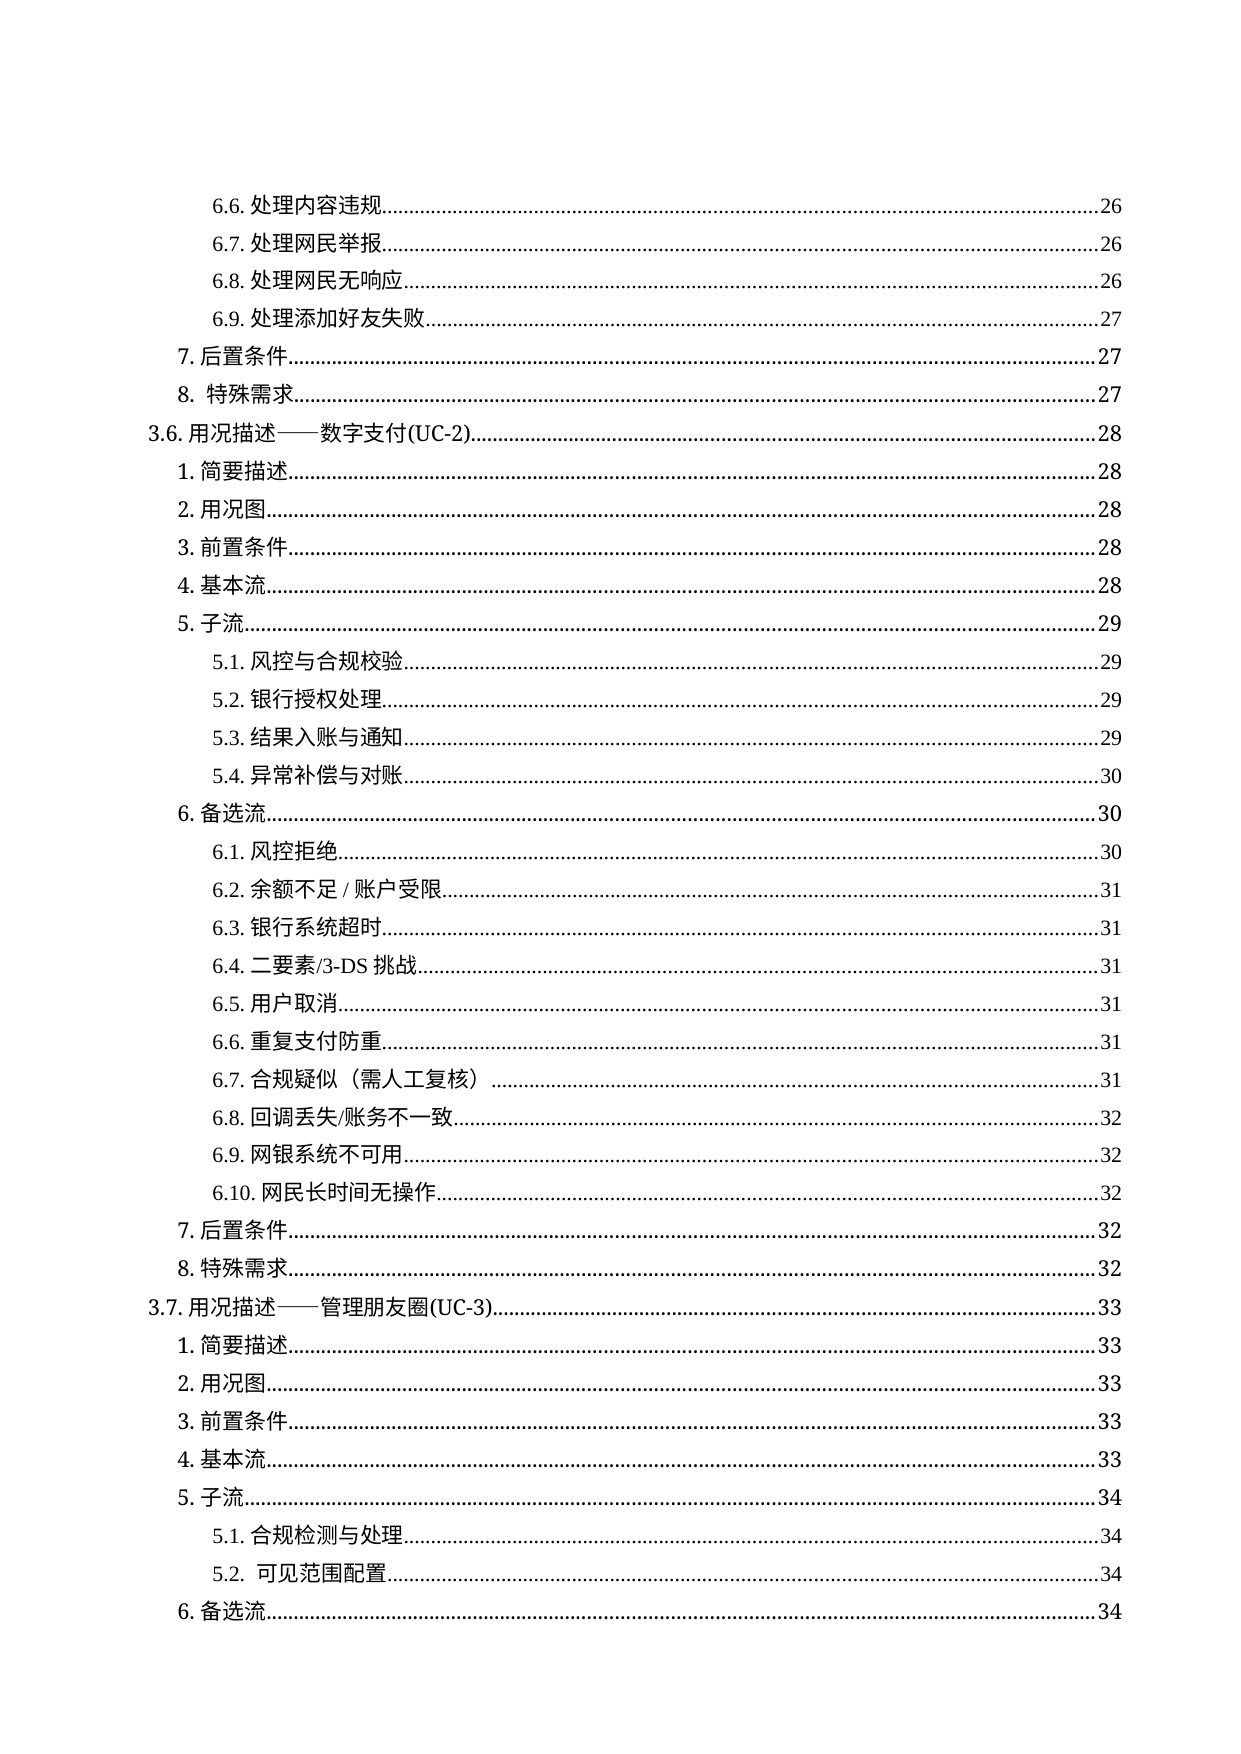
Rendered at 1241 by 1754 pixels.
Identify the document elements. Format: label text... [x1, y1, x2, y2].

text 1. 简要描述 28 [177, 454, 1122, 485]
text 6.9. 网银系统不可用 32 [207, 1137, 1122, 1169]
text 1. 简要描述 33 [177, 1328, 1122, 1359]
text 6.5. 用户取消 31 [207, 986, 1122, 1017]
text 5.1. 风控与合规校验 29 [207, 644, 1122, 676]
text 6.10. 网民长时间无操作 32 [207, 1175, 1122, 1207]
text 6.9. 处理添加好友失败 27 [207, 301, 1122, 333]
text 6.1. 风控拒绝 30 [207, 834, 1122, 866]
text 3. 前置条件 28 [177, 530, 1122, 562]
text 5.2. 可见范围配置 34 [207, 1556, 1122, 1588]
text 3.7. 用况描述——管理朋友圈(UC-3) 33 [148, 1289, 1122, 1321]
text 4. 基本流 33 [177, 1442, 1122, 1474]
text 6.2. 余额不足 / 账户受限 31 [207, 872, 1122, 904]
text 2. 用况图 33 [177, 1366, 1122, 1397]
text 6.6. 处理内容违规 26 [207, 188, 1122, 219]
text 6.8. 处理网民无响应 26 [207, 263, 1122, 295]
text 5. 子流 34 [177, 1480, 1122, 1512]
text 6.4. 二要素/3-DS 挑战 31 [207, 948, 1122, 979]
text 4. 基本流 28 [177, 568, 1122, 600]
text 6. 备选流 34 [177, 1594, 1122, 1626]
text 6.7. 处理网民举报 26 [207, 226, 1122, 257]
text 5.2. 银行授权处理 29 [207, 682, 1122, 714]
text 3. 前置条件 33 [177, 1404, 1122, 1436]
text 5.3. 结果入账与通知 29 [207, 720, 1122, 752]
text 6.8. 回调丢失/账务不一致 32 [207, 1099, 1122, 1131]
text 7. 后置条件 32 [177, 1213, 1122, 1245]
text 8. 特殊需求 32 [177, 1251, 1122, 1283]
text 6.3. 银行系统超时 31 [207, 910, 1122, 942]
text 5.4. 异常补偿与对账 30 [207, 758, 1122, 790]
text 8. 特殊需求 27 [177, 377, 1122, 409]
text 7. 后置条件 27 [177, 339, 1122, 371]
text 6.7. 合规疑似（需人工复核） 31 [207, 1062, 1122, 1093]
text 5.1. 合规检测与处理 34 [207, 1518, 1122, 1550]
text 6. 备选流 30 [177, 796, 1122, 828]
text 2. 用况图 28 [177, 492, 1122, 523]
text 6.6. 重复支付防重 31 [207, 1024, 1122, 1055]
text 5. 子流 29 [177, 606, 1122, 638]
text 3.6. 用况描述——数字支付(UC-2) 28 [148, 416, 1122, 447]
